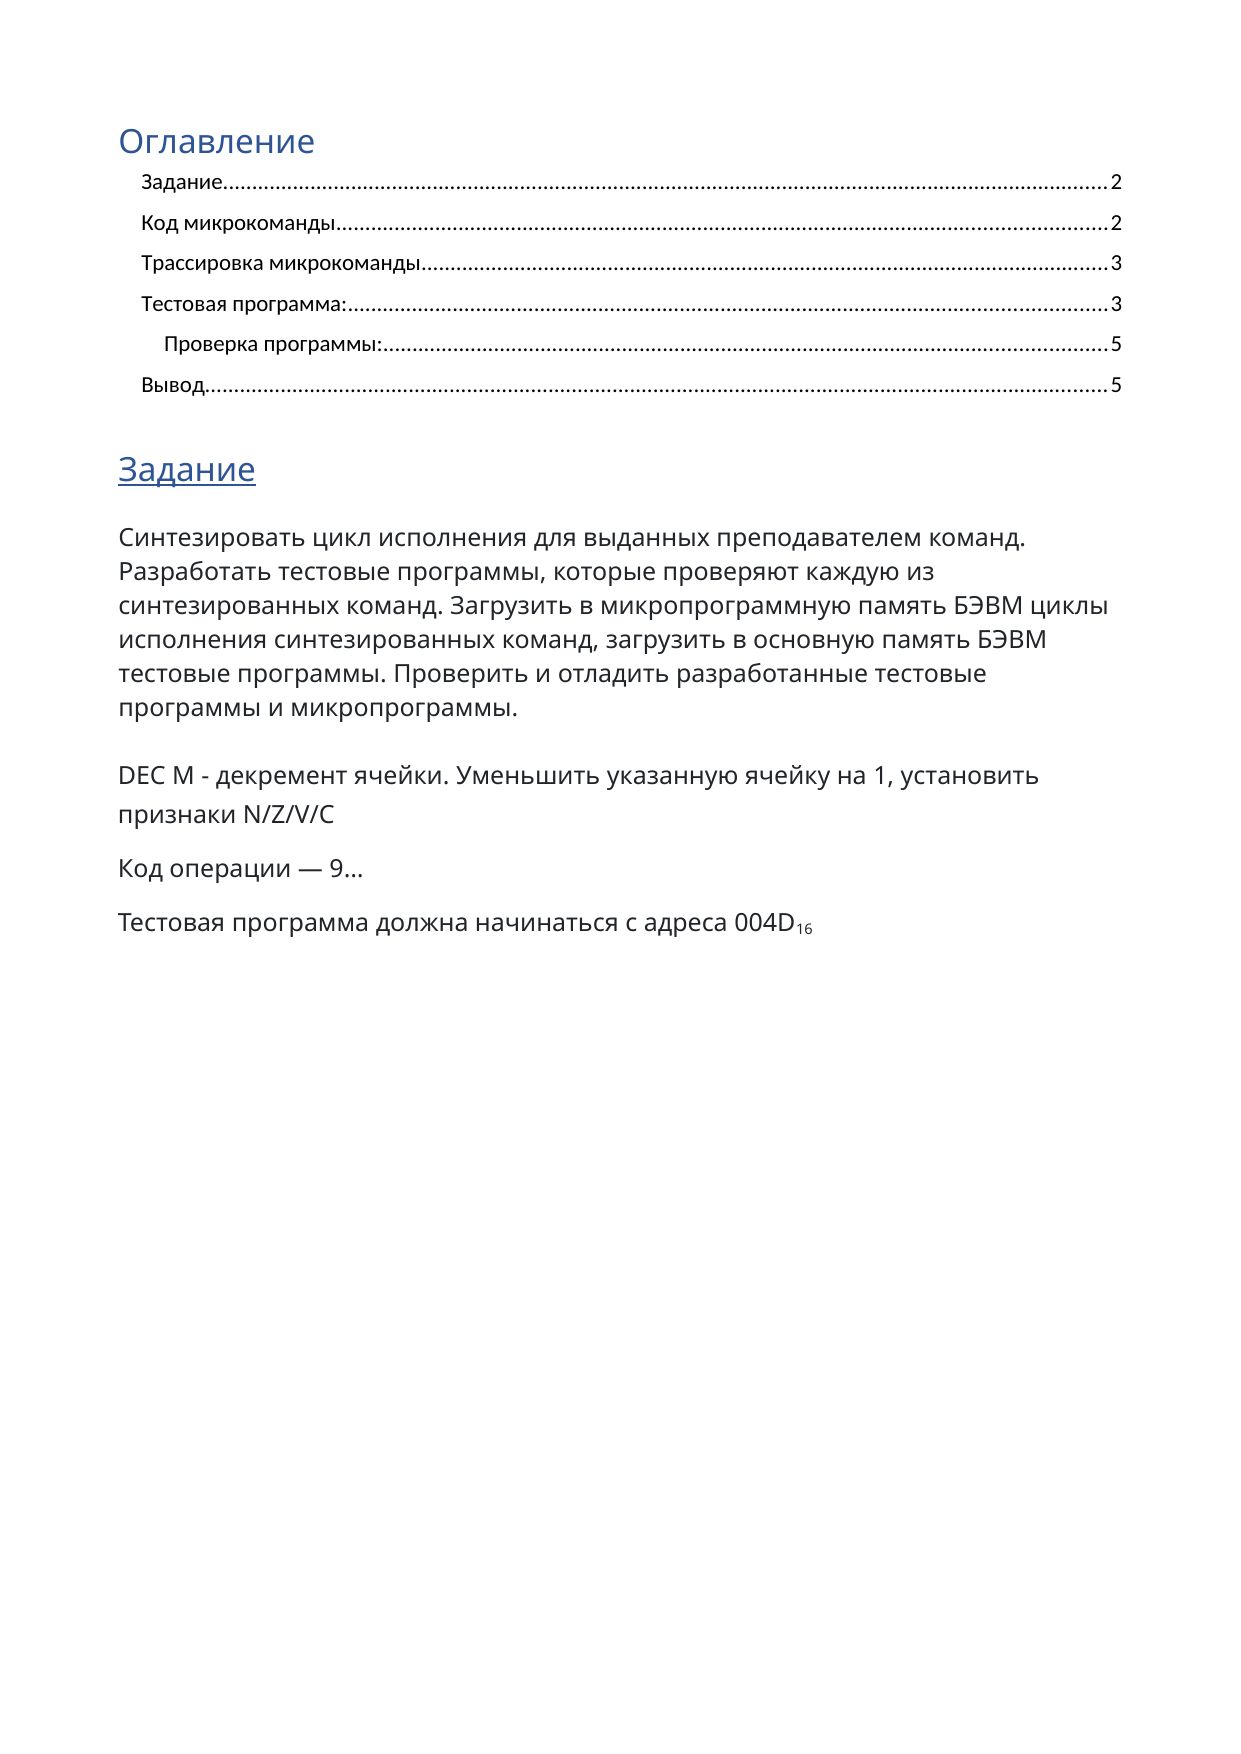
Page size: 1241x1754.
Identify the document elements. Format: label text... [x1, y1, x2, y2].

text Тестовая программа: 3 [141, 289, 1122, 317]
text Тестовая программа должна начинаться с адреса 004D16 [118, 905, 1122, 939]
subtitle Задание [118, 445, 1122, 491]
text Синтезировать цикл исполнения для выданных преподавателем команд. Разработать тестовые программы, которые проверяют каждую из синтезированных команд. Загрузить в микропрограммную память БЭВМ циклы исполнения синтезированных команд, загрузить в основную память БЭВМ тестовые программы. Проверить и отладить разработанные тестовые программы и микропрограммы. [118, 519, 1122, 724]
text Код микрокоманды 2 [141, 208, 1122, 236]
text Задание 2 [141, 167, 1122, 195]
text Код операции — 9… [118, 851, 1122, 885]
text DEC M - декремент ячейки. Уменьшить указанную ячейку на 1, установить признаки N/Z/V/C [118, 758, 1122, 831]
text Вывод 5 [141, 370, 1122, 398]
text Трассировка микрокоманды 3 [141, 248, 1122, 276]
text Проверка программы: 5 [164, 329, 1122, 358]
subtitle Оглавление [118, 118, 1122, 163]
